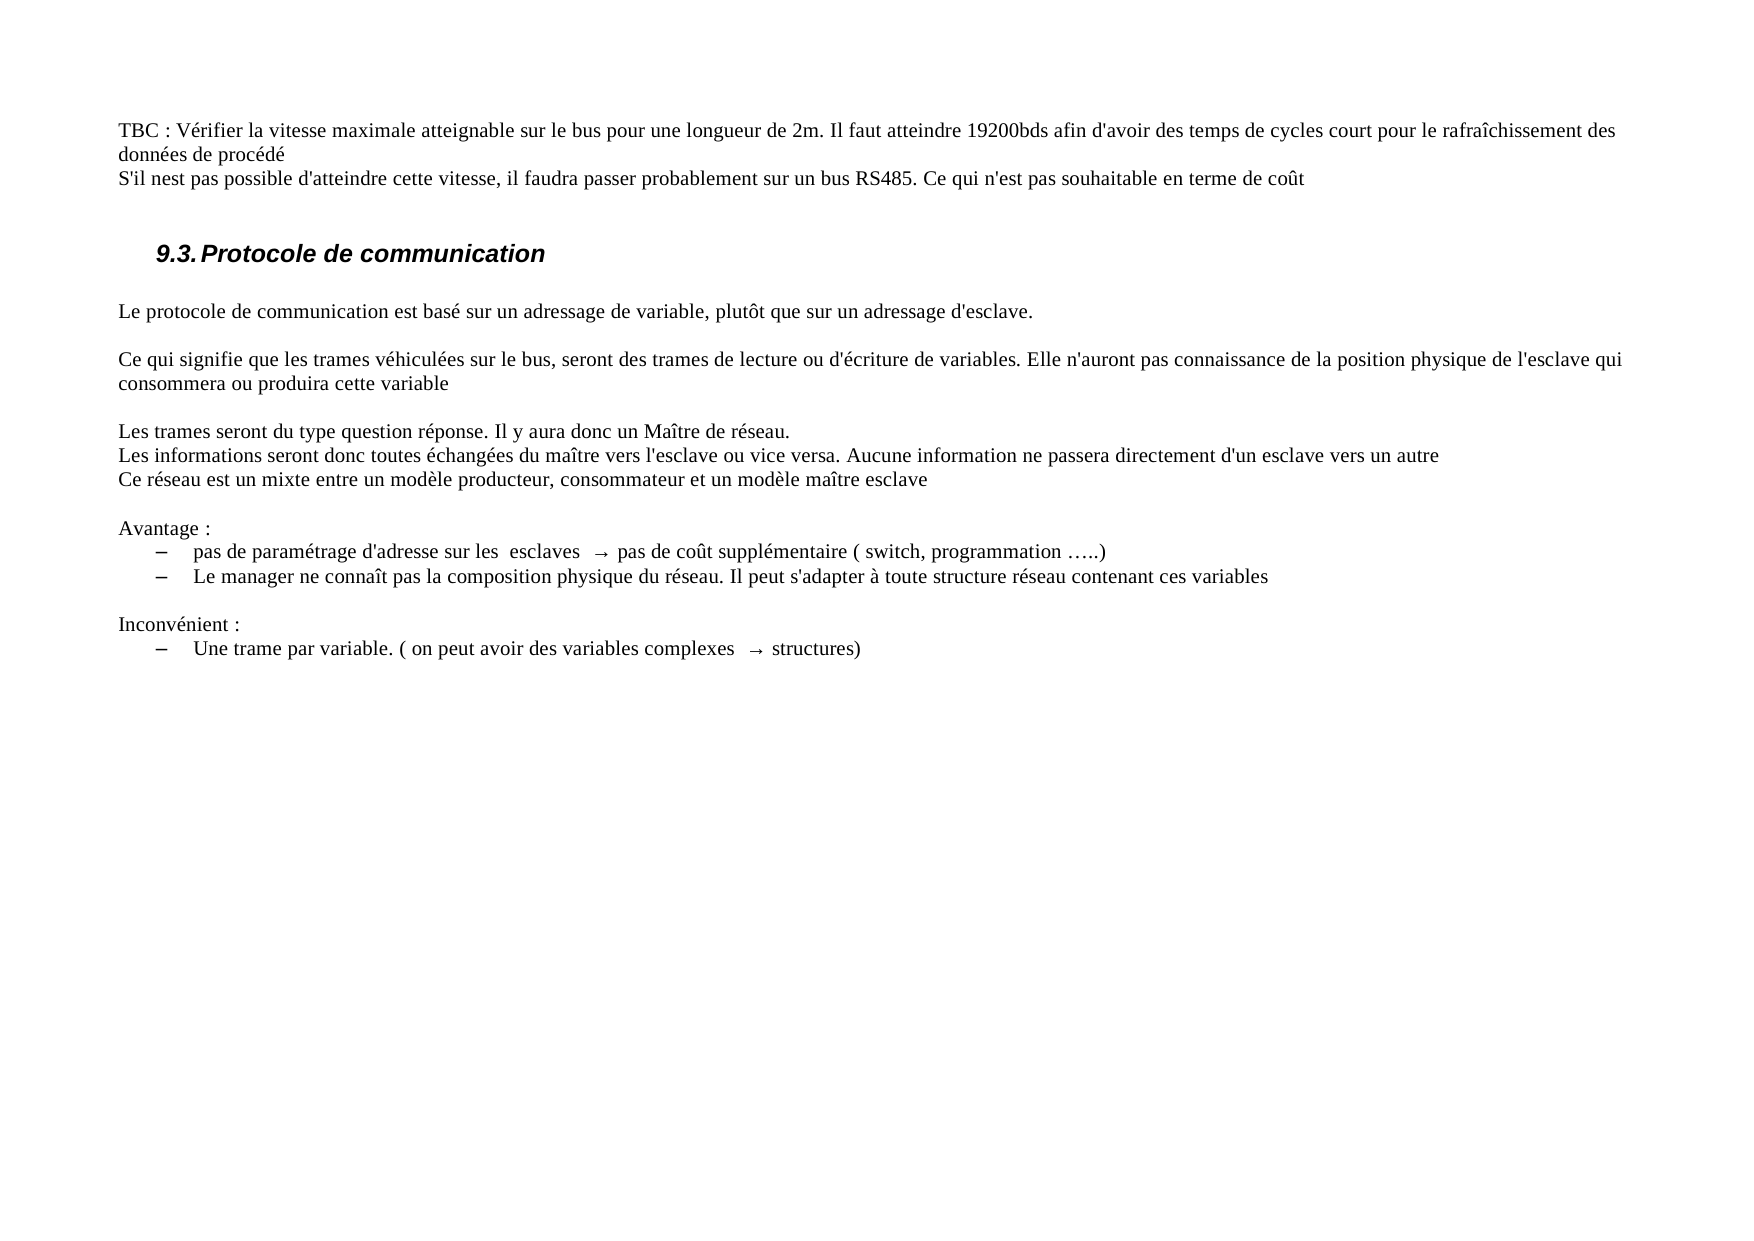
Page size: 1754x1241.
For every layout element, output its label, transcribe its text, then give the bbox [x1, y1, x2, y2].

text Ce réseau est un mixte entre un modèle producteur, consommateur et un modèle maître esclave [118, 467, 1636, 491]
text Le protocole de communication est basé sur un adressage de variable, plutôt que sur un adressage d'esclave. [118, 299, 1636, 323]
list Le manager ne connaît pas la composition physique du réseau. Il peut s'adapter à toute structure réseau contenant ces variables [156, 563, 1636, 587]
subtitle Protocole de communication [156, 239, 1636, 268]
text TBC : Vérifier la vitesse maximale atteignable sur le bus pour une longueur de 2m. Il faut atteindre 19200bds afin d'avoir des temps de cycles court pour le rafraîchissement des données de procédé [118, 118, 1636, 166]
text Les trames seront du type question réponse. Il y aura donc un Maître de réseau. [118, 419, 1636, 443]
text Avantage : [118, 515, 1636, 539]
text Les informations seront donc toutes échangées du maître vers l'esclave ou vice versa. Aucune information ne passera directement d'un esclave vers un autre [118, 443, 1636, 467]
text Inconvénient : [118, 612, 1636, 636]
list pas de paramétrage d'adresse sur les esclaves → pas de coût supplémentaire ( switch, programmation …..) [156, 539, 1636, 563]
text S'il nest pas possible d'atteindre cette vitesse, il faudra passer probablement sur un bus RS485. Ce qui n'est pas souhaitable en terme de coût [118, 166, 1636, 190]
list Une trame par variable. ( on peut avoir des variables complexes → structures) [156, 636, 1636, 660]
text Ce qui signifie que les trames véhiculées sur le bus, seront des trames de lecture ou d'écriture de variables. Elle n'auront pas connaissance de la position physique de l'esclave qui consommera ou produira cette variable [118, 347, 1636, 395]
